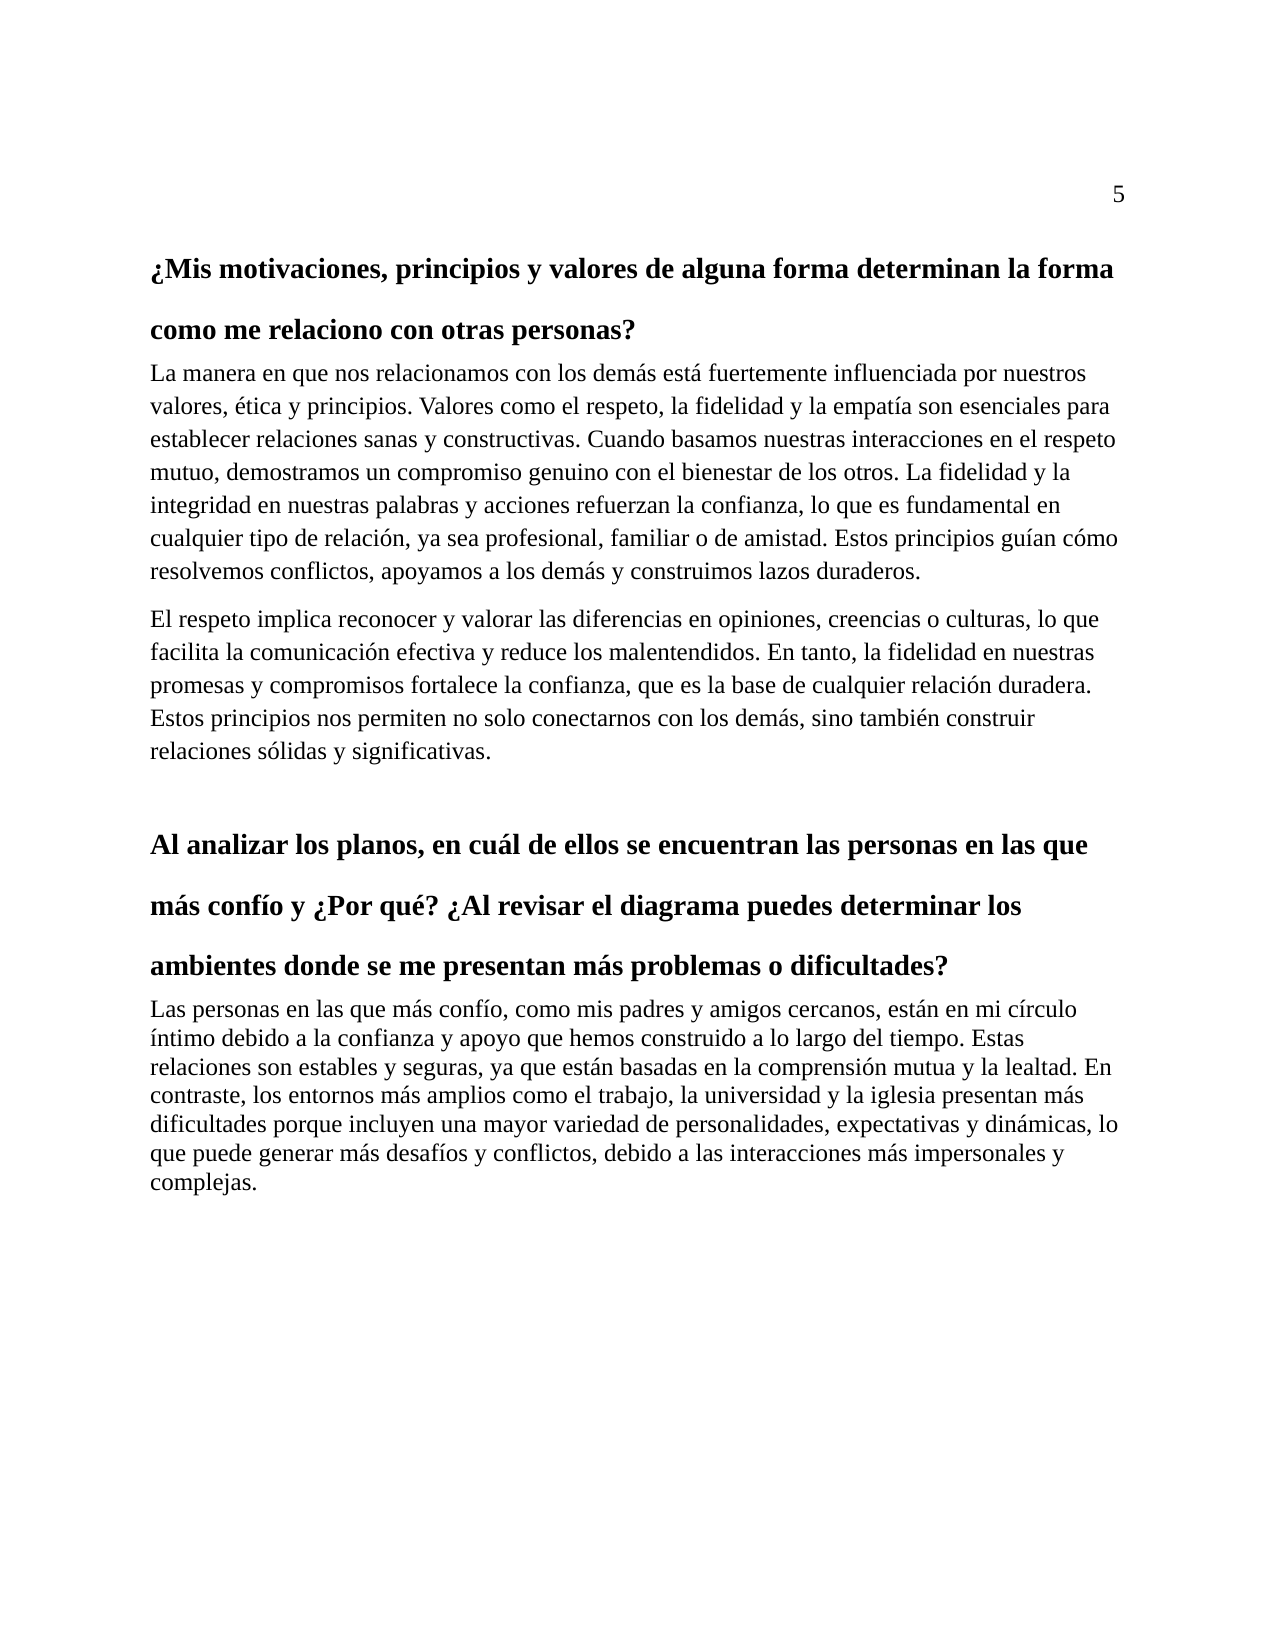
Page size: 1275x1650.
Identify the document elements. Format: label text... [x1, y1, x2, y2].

subtitle ¿Mis motivaciones, principios y valores de alguna forma determinan la forma [150, 252, 1125, 285]
subtitle Al analizar los planos, en cuál de ellos se encuentran las personas en las que [150, 827, 1125, 861]
subtitle como me relaciono con otras personas? [150, 312, 1125, 346]
subtitle ambientes donde se me presentan más problemas o dificultades? [150, 948, 1125, 982]
text El respeto implica reconocer y valorar las diferencias en opiniones, creencias o culturas, lo que facilita la comunicación efectiva y reduce los malentendidos. En tanto, la fidelidad en nuestras promesas y compromisos fortalece la confianza, que es la base de cualquier relación duradera. Estos principios nos permiten no solo conectarnos con los demás, sino también construir relaciones sólidas y significativas. [150, 604, 1125, 765]
subtitle más confío y ¿Por qué? ¿Al revisar el diagrama puedes determinar los [150, 888, 1125, 921]
text La manera en que nos relacionamos con los demás está fuertemente influenciada por nuestros valores, ética y principios. Valores como el respeto, la fidelidad y la empatía son esenciales para establecer relaciones sanas y constructivas. Cuando basamos nuestras interacciones en el respeto mutuo, demostramos un compromiso genuino con el bienestar de los otros. La fidelidad y la integridad en nuestras palabras y acciones refuerzan la confianza, lo que es fundamental en cualquier tipo de relación, ya sea profesional, familiar o de amistad. Estos principios guían cómo resolvemos conflictos, apoyamos a los demás y construimos lazos duraderos. [150, 358, 1125, 585]
text Las personas en las que más confío, como mis padres y amigos cercanos, están en mi círculo íntimo debido a la confianza y apoyo que hemos construido a lo largo del tiempo. Estas relaciones son estables y seguras, ya que están basadas en la comprensión mutua y la lealtad. En contraste, los entornos más amplios como el trabajo, la universidad y la iglesia presentan más dificultades porque incluyen una mayor variedad de personalidades, expectativas y dinámicas, lo que puede generar más desafíos y conflictos, debido a las interacciones más impersonales y complejas. [150, 994, 1125, 1196]
